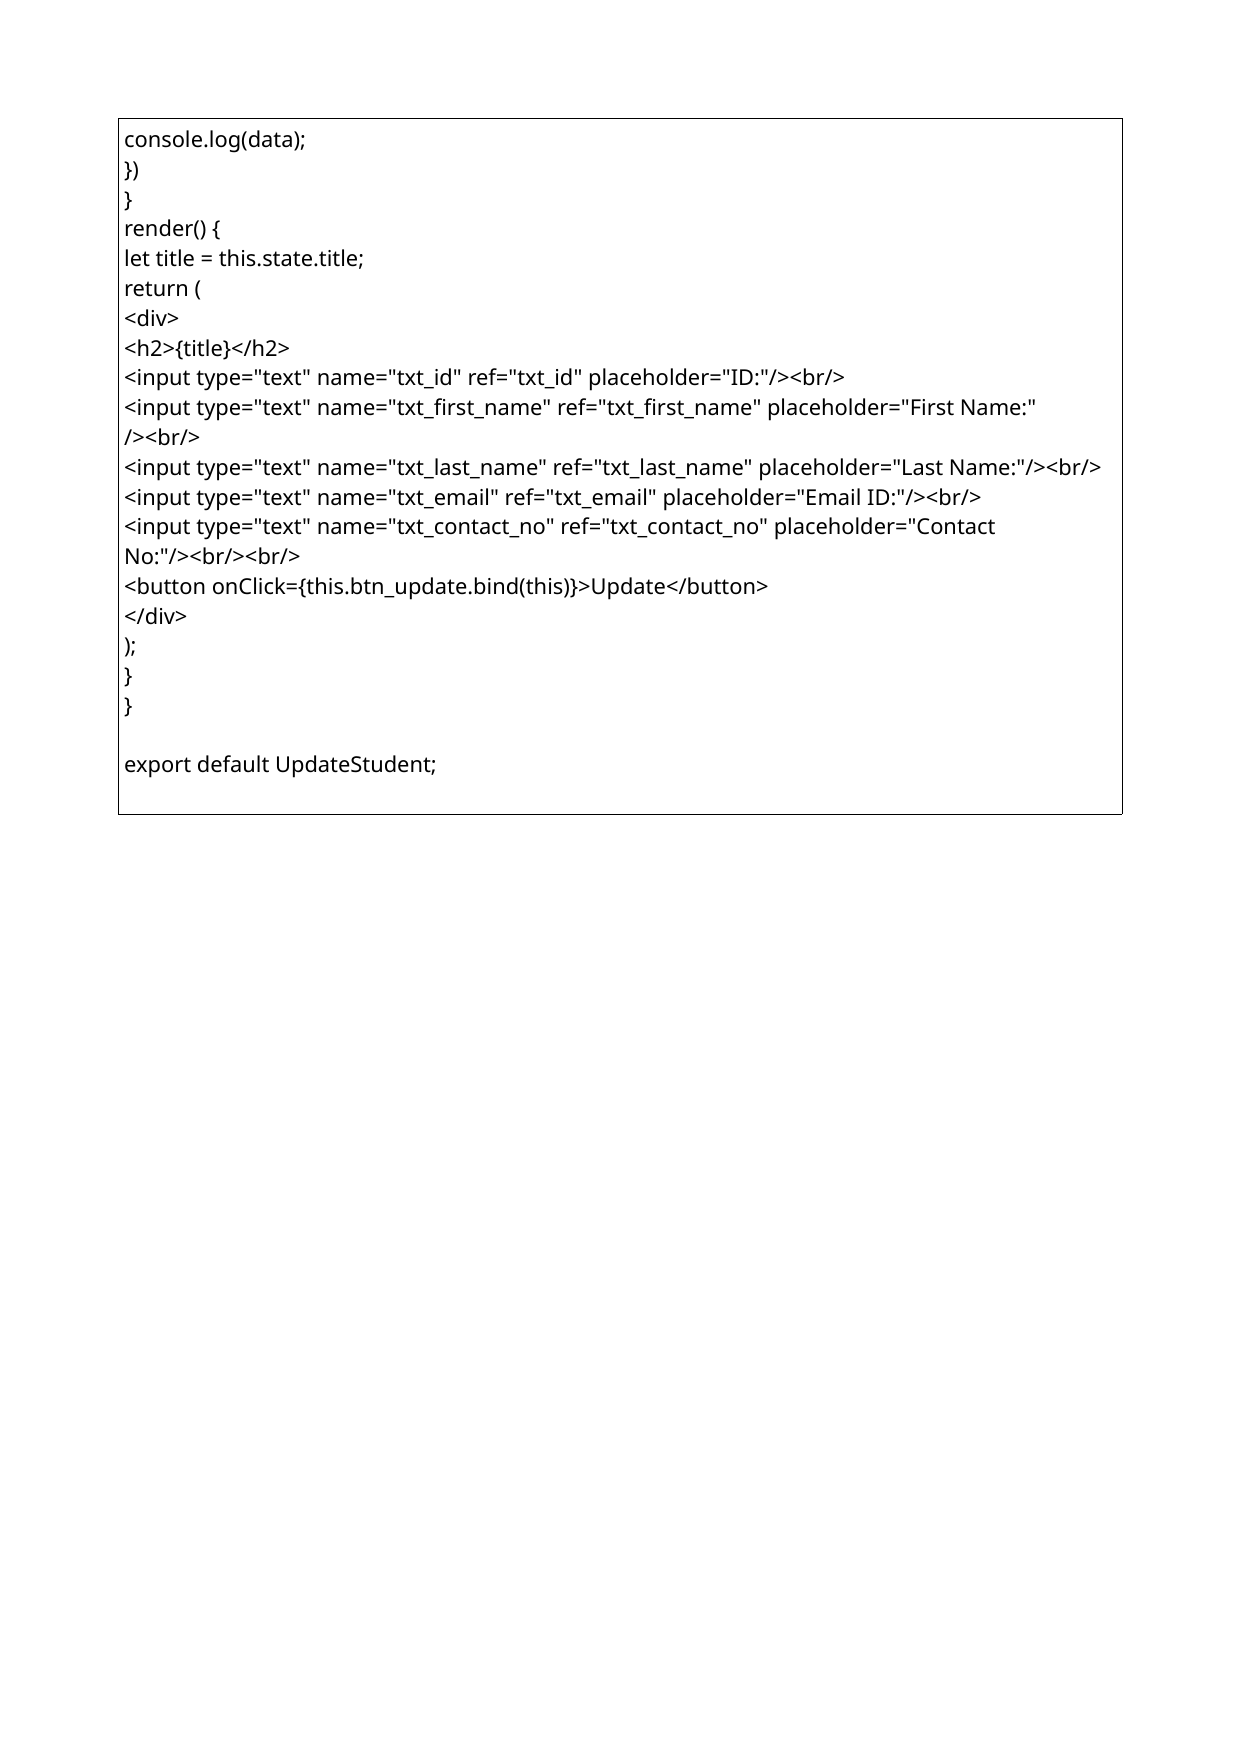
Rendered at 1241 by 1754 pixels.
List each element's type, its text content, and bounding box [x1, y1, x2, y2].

table_header console.log(data); }) } render() { let title = this.state.title; return ( <div> <h2>{title}</h2> <input type="text" name="txt_id" ref="txt_id" placeholder="ID:"/><br/> <input type="text" name="txt_first_name" ref="txt_first_name" placeholder="First Name:" /><br/> <input type="text" name="txt_last_name" ref="txt_last_name" placeholder="Last Name:"/><br/> <input type="text" name="txt_email" ref="txt_email" placeholder="Email ID:"/><br/> <input type="text" name="txt_contact_no" ref="txt_contact_no" placeholder="Contact No:"/><br/><br/> <button onClick={this.btn_update.bind(this)}>Update</button> </div> ); } } export default UpdateStudent; [119, 119, 1122, 814]
